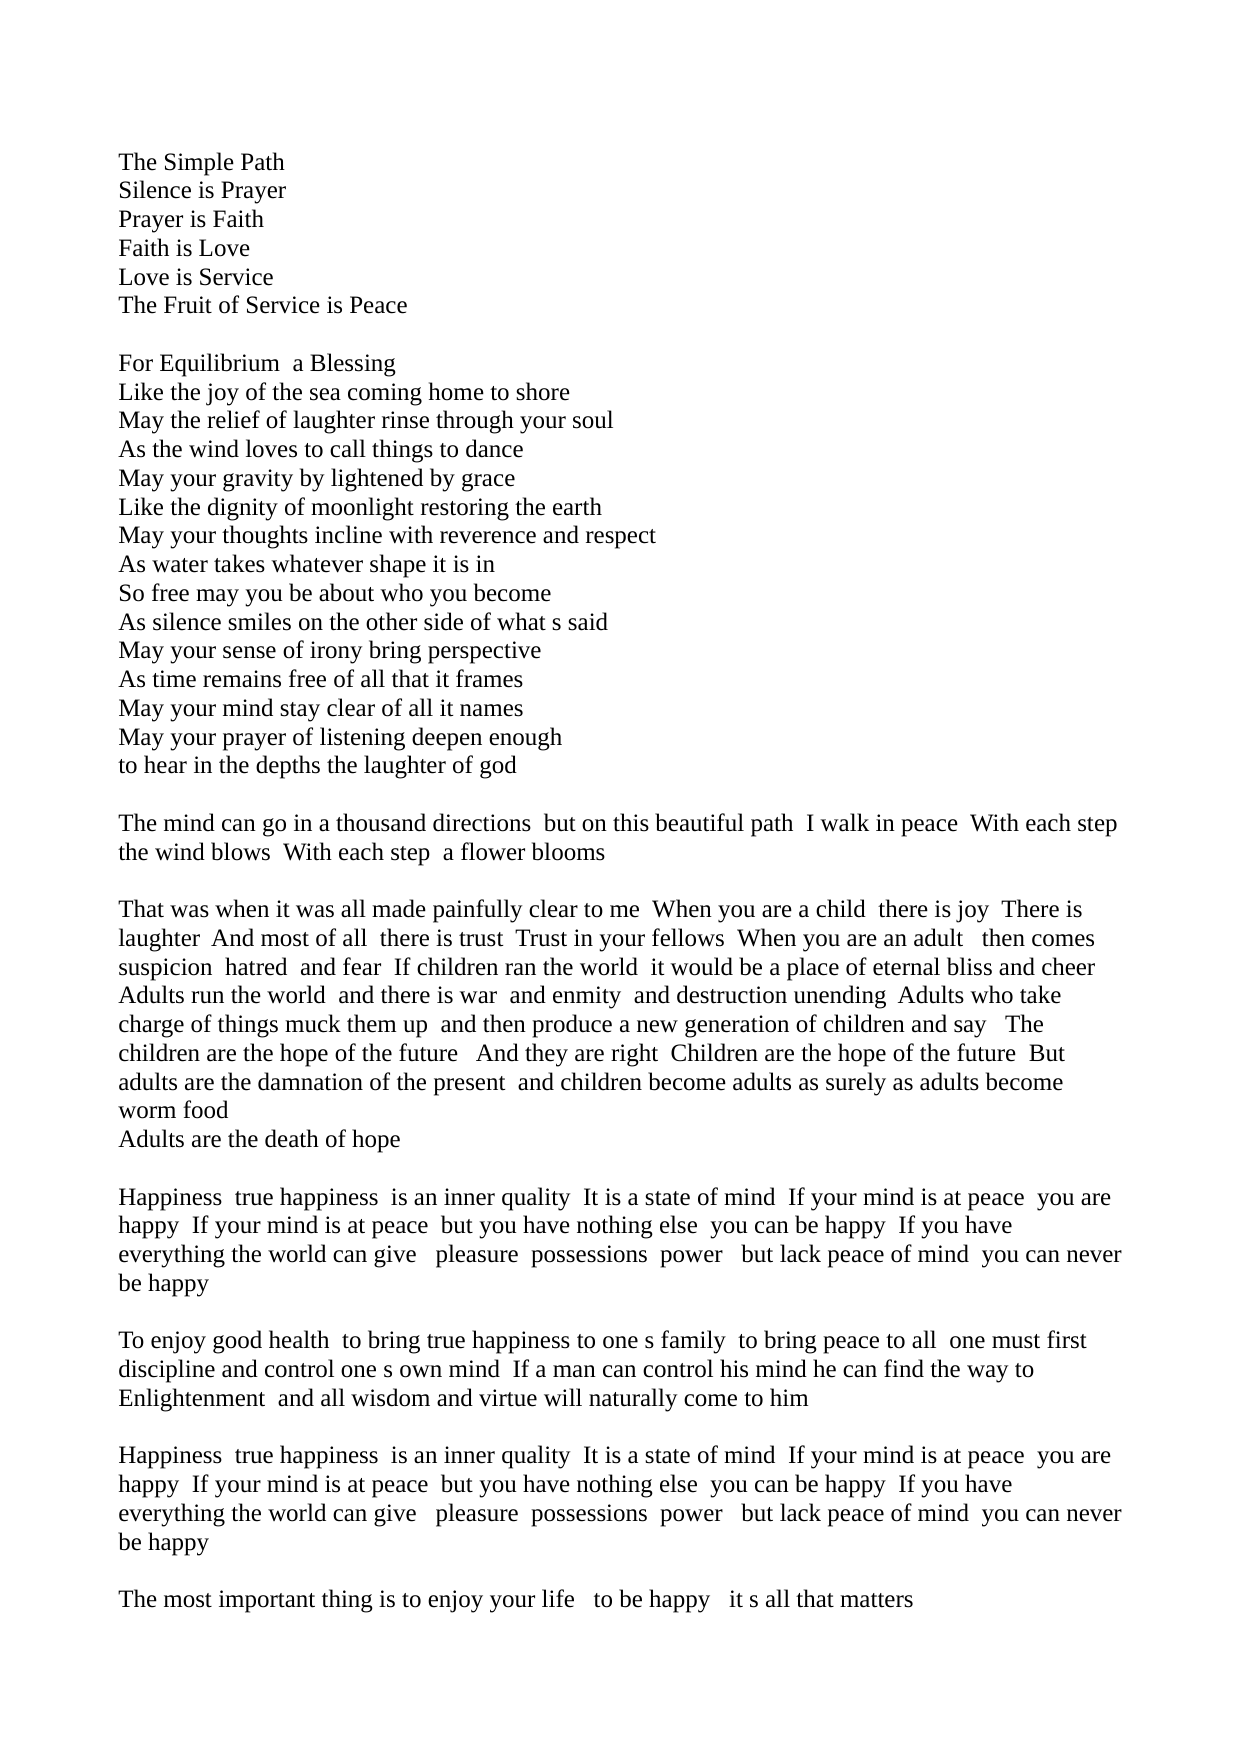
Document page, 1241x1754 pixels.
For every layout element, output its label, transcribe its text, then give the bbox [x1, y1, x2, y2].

text to hear in the depths the laughter of god [118, 751, 1122, 779]
text May your gravity by lightened by grace [118, 463, 1122, 492]
text So free may you be about who you become [118, 578, 1122, 607]
text Like the dignity of moonlight restoring the earth [118, 492, 1122, 521]
text Faith is Love [118, 233, 1122, 262]
text Happiness true happiness is an inner quality It is a state of mind If your mind is at peace you are happy If your mind is at peace but you have nothing else you can be happy If you have everything the world can give pleasure possessions power but lack peace of mind you can never be happy [118, 1441, 1122, 1556]
text May your prayer of listening deepen enough [118, 722, 1122, 751]
text That was when it was all made painfully clear to me When you are a child there is joy There is laughter And most of all there is trust Trust in your fellows When you are an adult then comes suspicion hatred and fear If children ran the world it would be a place of eternal bliss and cheer Adults run the world and there is war and enmity and destruction unending Adults who take charge of things muck them up and then produce a new generation of children and say The children are the hope of the future And they are right Children are the hope of the future But adults are the damnation of the present and children become adults as surely as adults become worm food [118, 894, 1122, 1124]
text As time remains free of all that it frames [118, 664, 1122, 693]
text Love is Service [118, 262, 1122, 291]
text Happiness true happiness is an inner quality It is a state of mind If your mind is at peace you are happy If your mind is at peace but you have nothing else you can be happy If you have everything the world can give pleasure possessions power but lack peace of mind you can never be happy [118, 1182, 1122, 1297]
text The most important thing is to enjoy your life to be happy it s all that matters [118, 1584, 1122, 1613]
text As water takes whatever shape it is in [118, 549, 1122, 578]
text May the relief of laughter rinse through your soul [118, 406, 1122, 434]
text May your thoughts incline with reverence and respect [118, 521, 1122, 549]
text The Simple Path [118, 147, 1122, 176]
text To enjoy good health to bring true happiness to one s family to bring peace to all one must first discipline and control one s own mind If a man can control his mind he can find the way to Enlightenment and all wisdom and virtue will naturally come to him [118, 1326, 1122, 1412]
text Silence is Prayer [118, 176, 1122, 204]
text As the wind loves to call things to dance [118, 434, 1122, 463]
text The mind can go in a thousand directions but on this beautiful path I walk in peace With each step the wind blows With each step a flower blooms [118, 808, 1122, 866]
text The Fruit of Service is Peace [118, 291, 1122, 319]
text Adults are the death of hope [118, 1124, 1122, 1153]
text As silence smiles on the other side of what s said [118, 607, 1122, 636]
text For Equilibrium a Blessing [118, 348, 1122, 377]
text Prayer is Faith [118, 204, 1122, 233]
text May your sense of irony bring perspective [118, 636, 1122, 664]
text May your mind stay clear of all it names [118, 693, 1122, 722]
text Like the joy of the sea coming home to shore [118, 377, 1122, 406]
